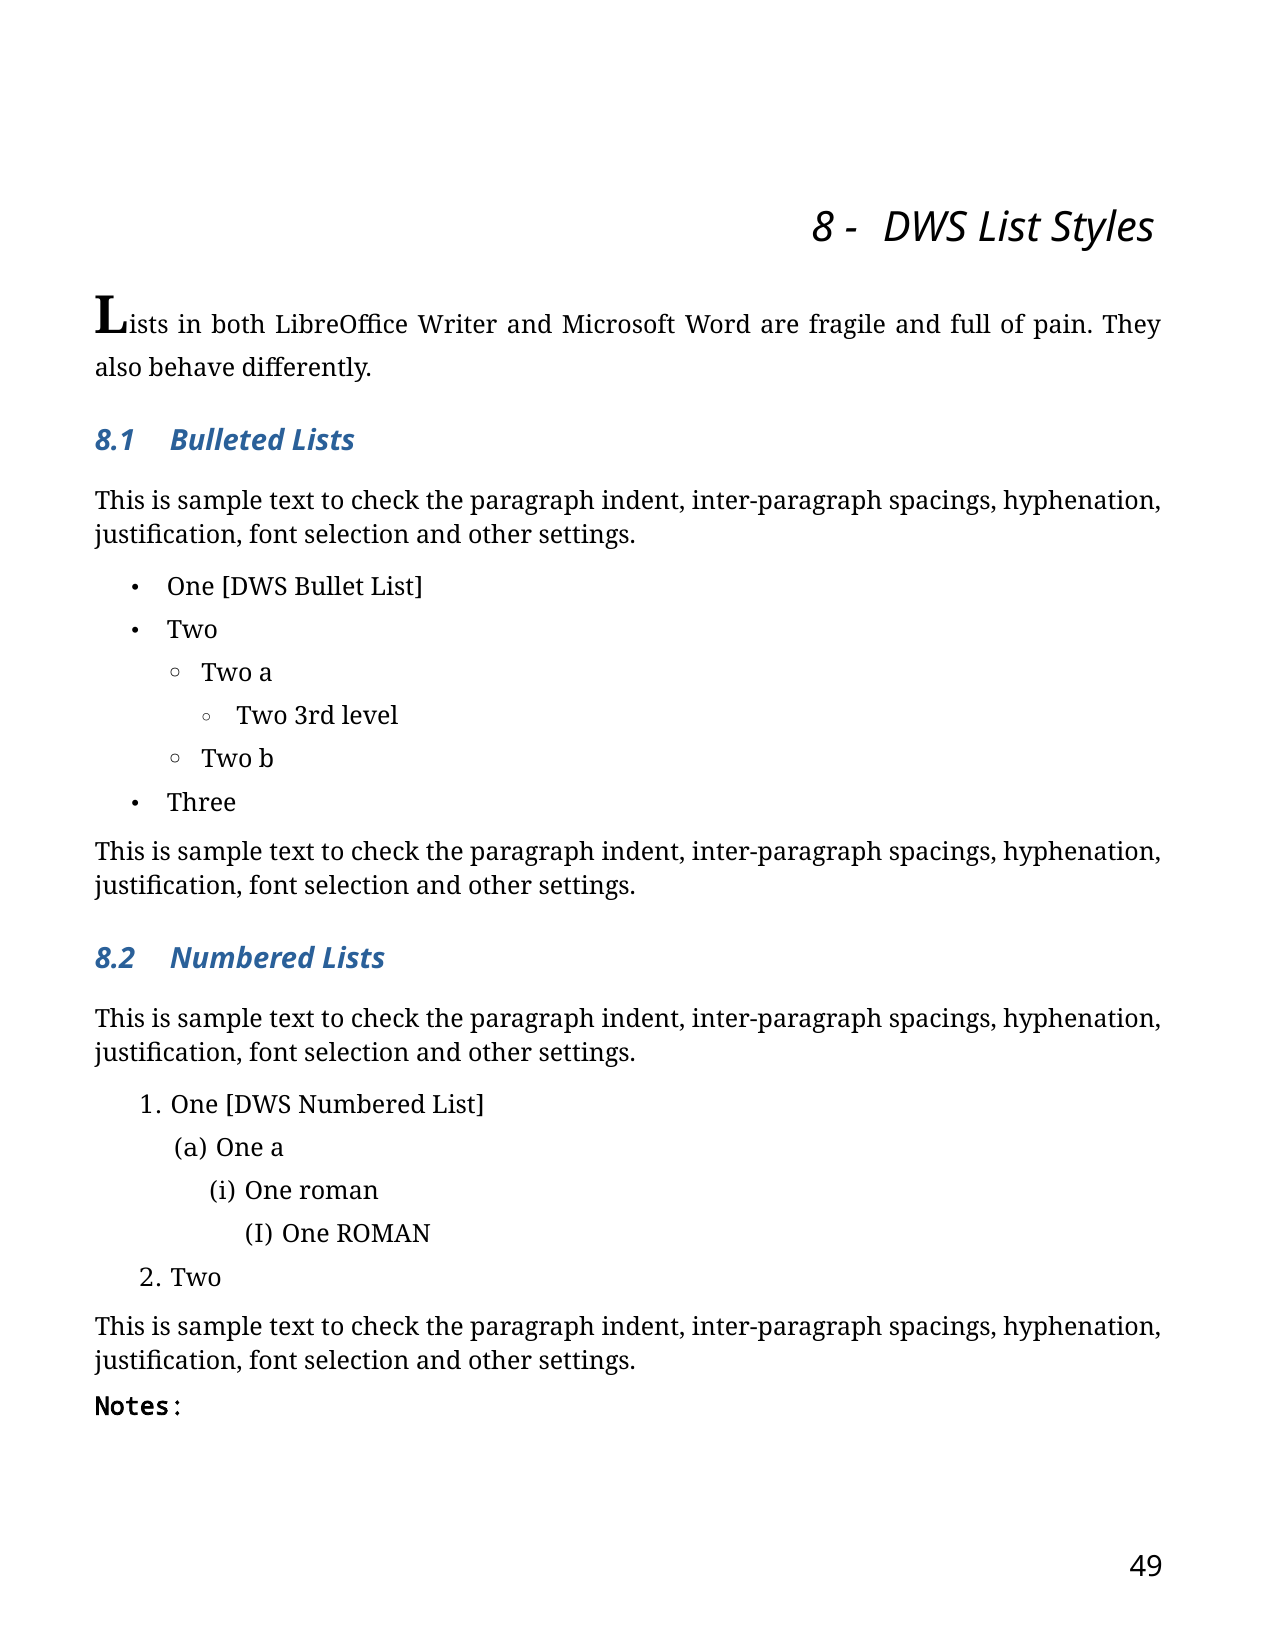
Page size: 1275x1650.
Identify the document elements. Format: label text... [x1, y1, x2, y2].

subtitle DWS List Styles [94, 194, 1162, 257]
text This is sample text to check the paragraph indent, inter-paragraph spacings, hyphenation, justification, font selection and other settings. [94, 833, 1162, 901]
list One a [165, 1130, 1162, 1164]
text This is sample text to check the paragraph indent, inter-paragraph spacings, hyphenation, justification, font selection and other settings. [94, 1308, 1162, 1376]
text This is sample text to check the paragraph indent, inter-paragraph spacings, hyphenation, justification, font selection and other settings. [94, 1001, 1162, 1069]
list One ROMAN [236, 1216, 1162, 1250]
list Two [131, 612, 1162, 646]
list Two [131, 1259, 1162, 1293]
list Two a [165, 655, 1162, 689]
subtitle Bulleted Lists [94, 419, 1162, 459]
list Three [131, 784, 1162, 818]
text This is sample text to check the paragraph indent, inter-paragraph spacings, hyphenation, justification, font selection and other settings. [94, 482, 1162, 551]
subtitle Numbered Lists [94, 937, 1162, 977]
list Two b [165, 741, 1162, 775]
list One [DWS Numbered List] [131, 1087, 1162, 1121]
list One roman [201, 1173, 1162, 1207]
text Lists in both LibreOffice Writer and Microsoft Word are fragile and full of pain. They also behave differently. [94, 278, 1162, 383]
text Notes: [94, 1391, 1162, 1421]
list One [DWS Bullet List] [131, 569, 1162, 603]
list Two 3rd level [201, 698, 1162, 732]
